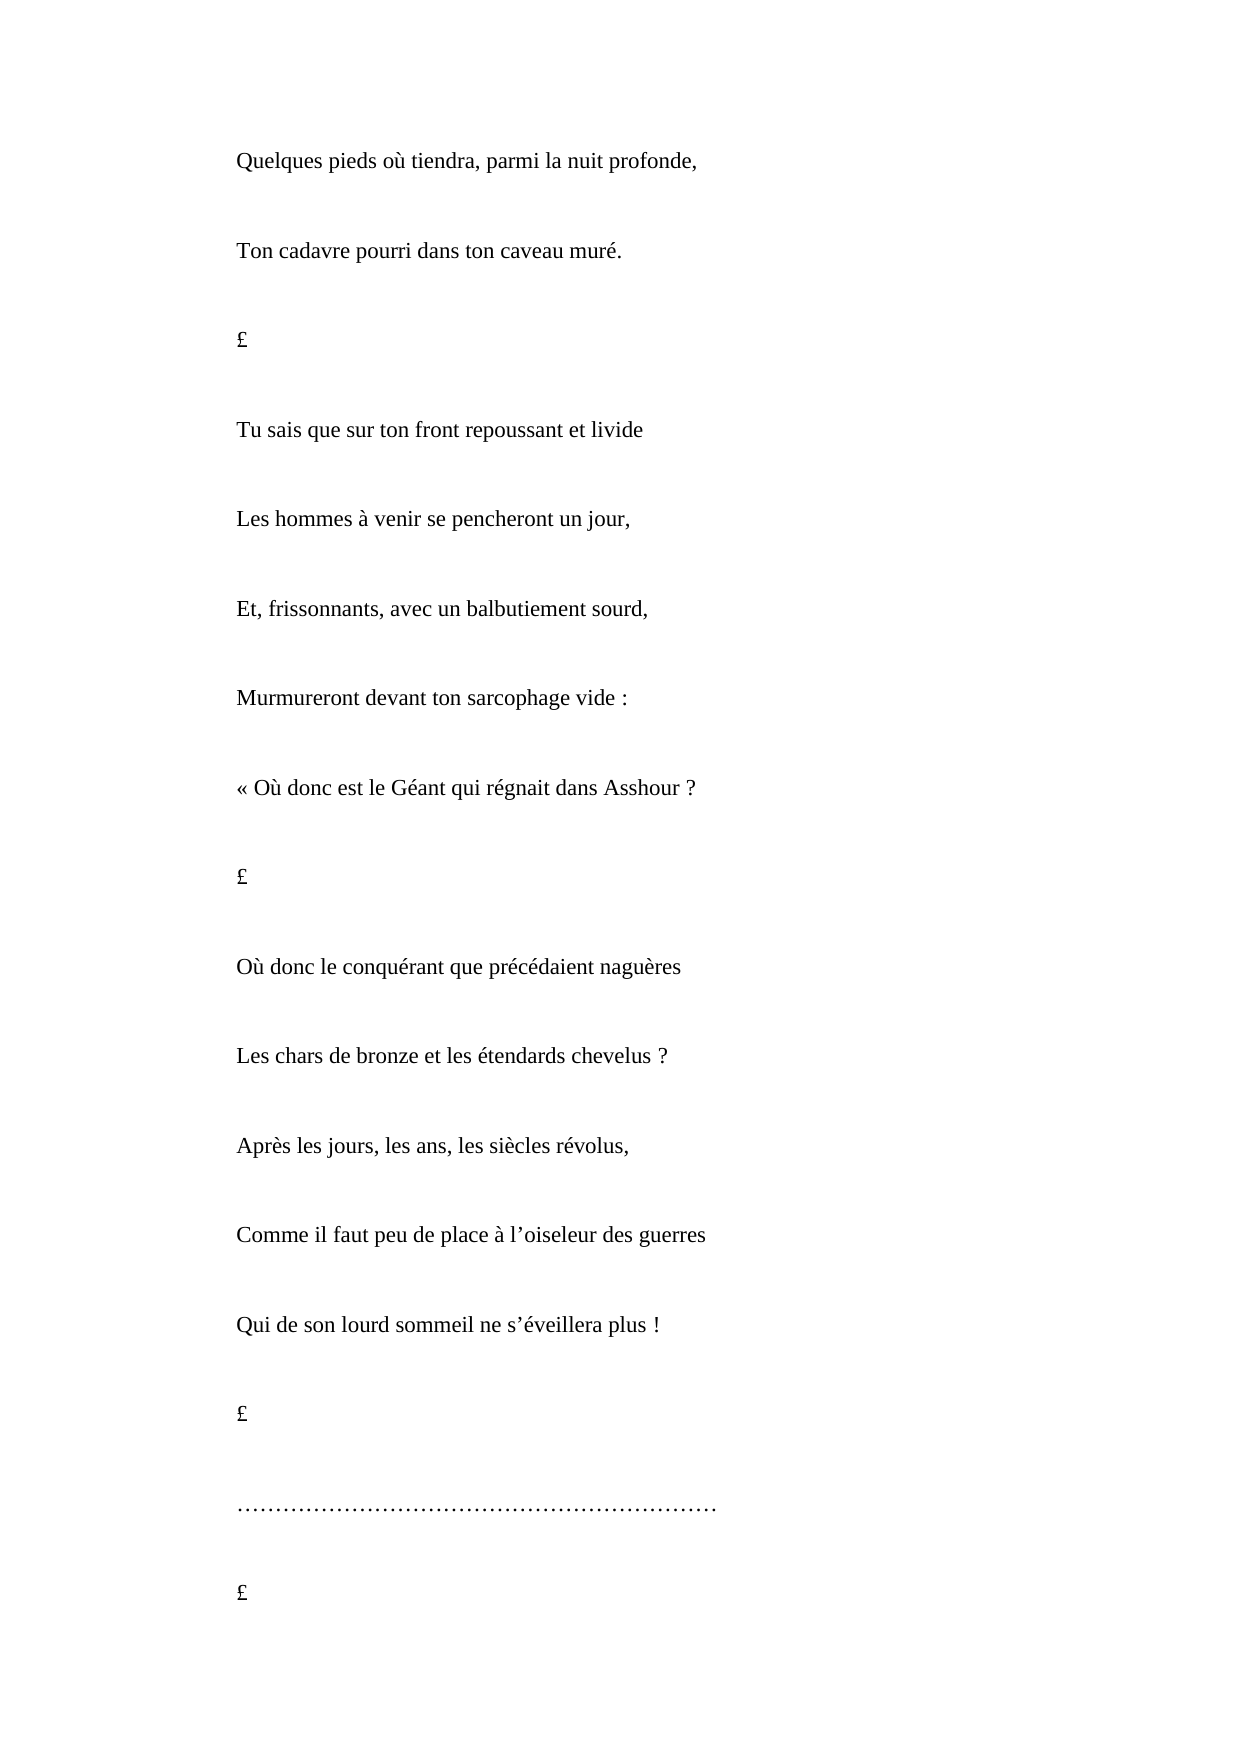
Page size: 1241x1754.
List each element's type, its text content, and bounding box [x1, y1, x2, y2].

text Et, frissonnants, avec un balbutiement sourd, [236, 595, 1093, 621]
text Après les jours, les ans, les siècles révolus, [236, 1132, 1093, 1158]
text Qui de son lourd sommeil ne s’éveillera plus ! [236, 1311, 1093, 1337]
text £ [236, 1579, 1093, 1606]
text £ [236, 327, 1093, 353]
text Les chars de bronze et les étendards chevelus ? [236, 1042, 1093, 1069]
text Tu sais que sur ton front repoussant et livide [236, 416, 1093, 442]
text £ [236, 1400, 1093, 1427]
text Les hommes à venir se pencheront un jour, [236, 506, 1093, 532]
text £ [236, 863, 1093, 890]
text Comme il faut peu de place à l’oiseleur des guerres [236, 1221, 1093, 1248]
text Murmureront devant ton sarcophage vide : [236, 684, 1093, 711]
text Ton cadavre pourri dans ton caveau muré. [236, 237, 1093, 263]
text Quelques pieds où tiendra, parmi la nuit profonde, [236, 148, 1093, 174]
text ……………………………………………………… [236, 1490, 1093, 1516]
text Où donc le conquérant que précédaient naguères [236, 953, 1093, 979]
text « Où donc est le Géant qui régnait dans Asshour ? [236, 774, 1093, 800]
